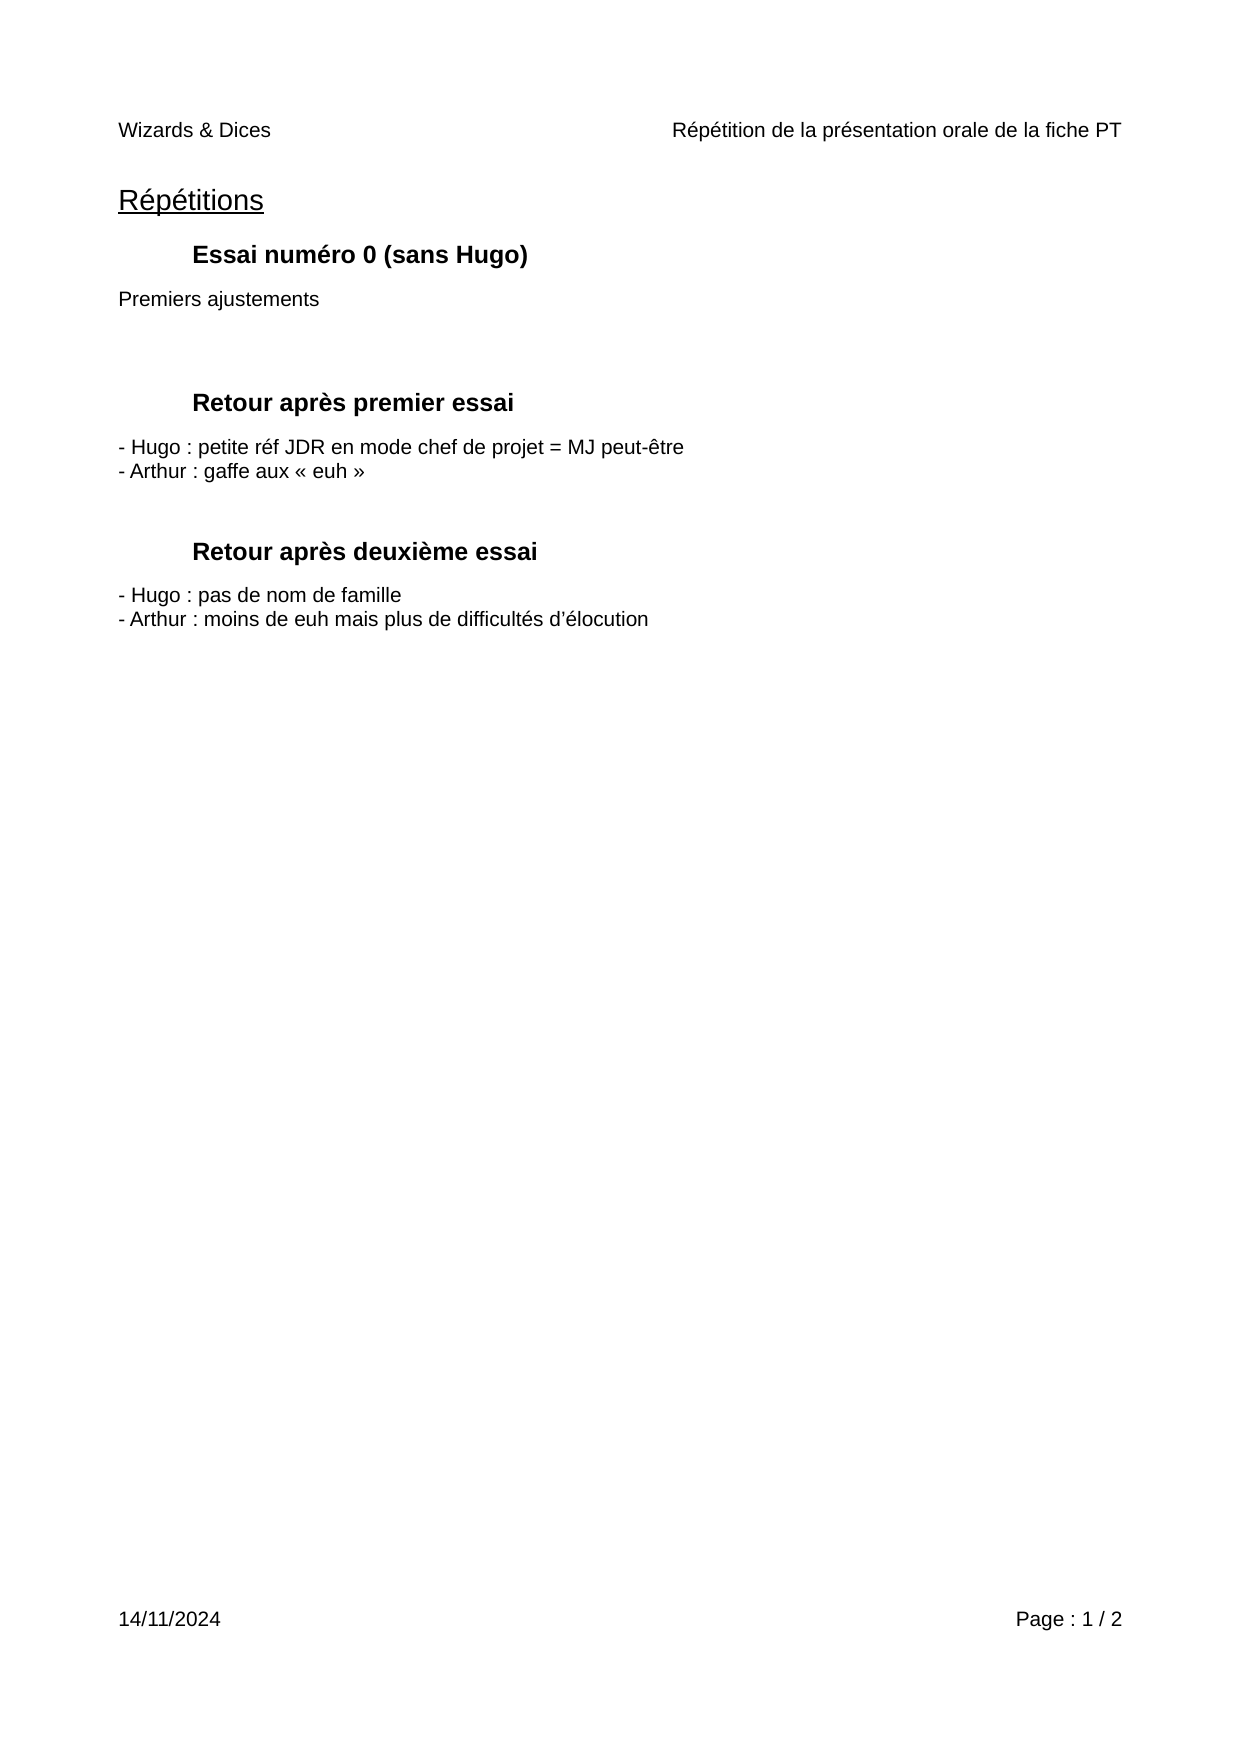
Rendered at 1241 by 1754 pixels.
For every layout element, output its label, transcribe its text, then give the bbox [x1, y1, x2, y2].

subtitle Répétitions [118, 183, 1122, 217]
text - Hugo : pas de nom de famille [118, 583, 1122, 607]
text - Arthur : gaffe aux « euh » [118, 459, 1122, 483]
text Premiers ajustements [118, 287, 1122, 311]
text - Hugo : petite réf JDR en mode chef de projet = MJ peut-être [118, 435, 1122, 459]
subtitle Retour après premier essai [192, 388, 1122, 417]
subtitle Essai numéro 0 (sans Hugo) [192, 240, 1122, 269]
subtitle Retour après deuxième essai [192, 537, 1122, 565]
text - Arthur : moins de euh mais plus de difficultés d’élocution [118, 607, 1122, 631]
